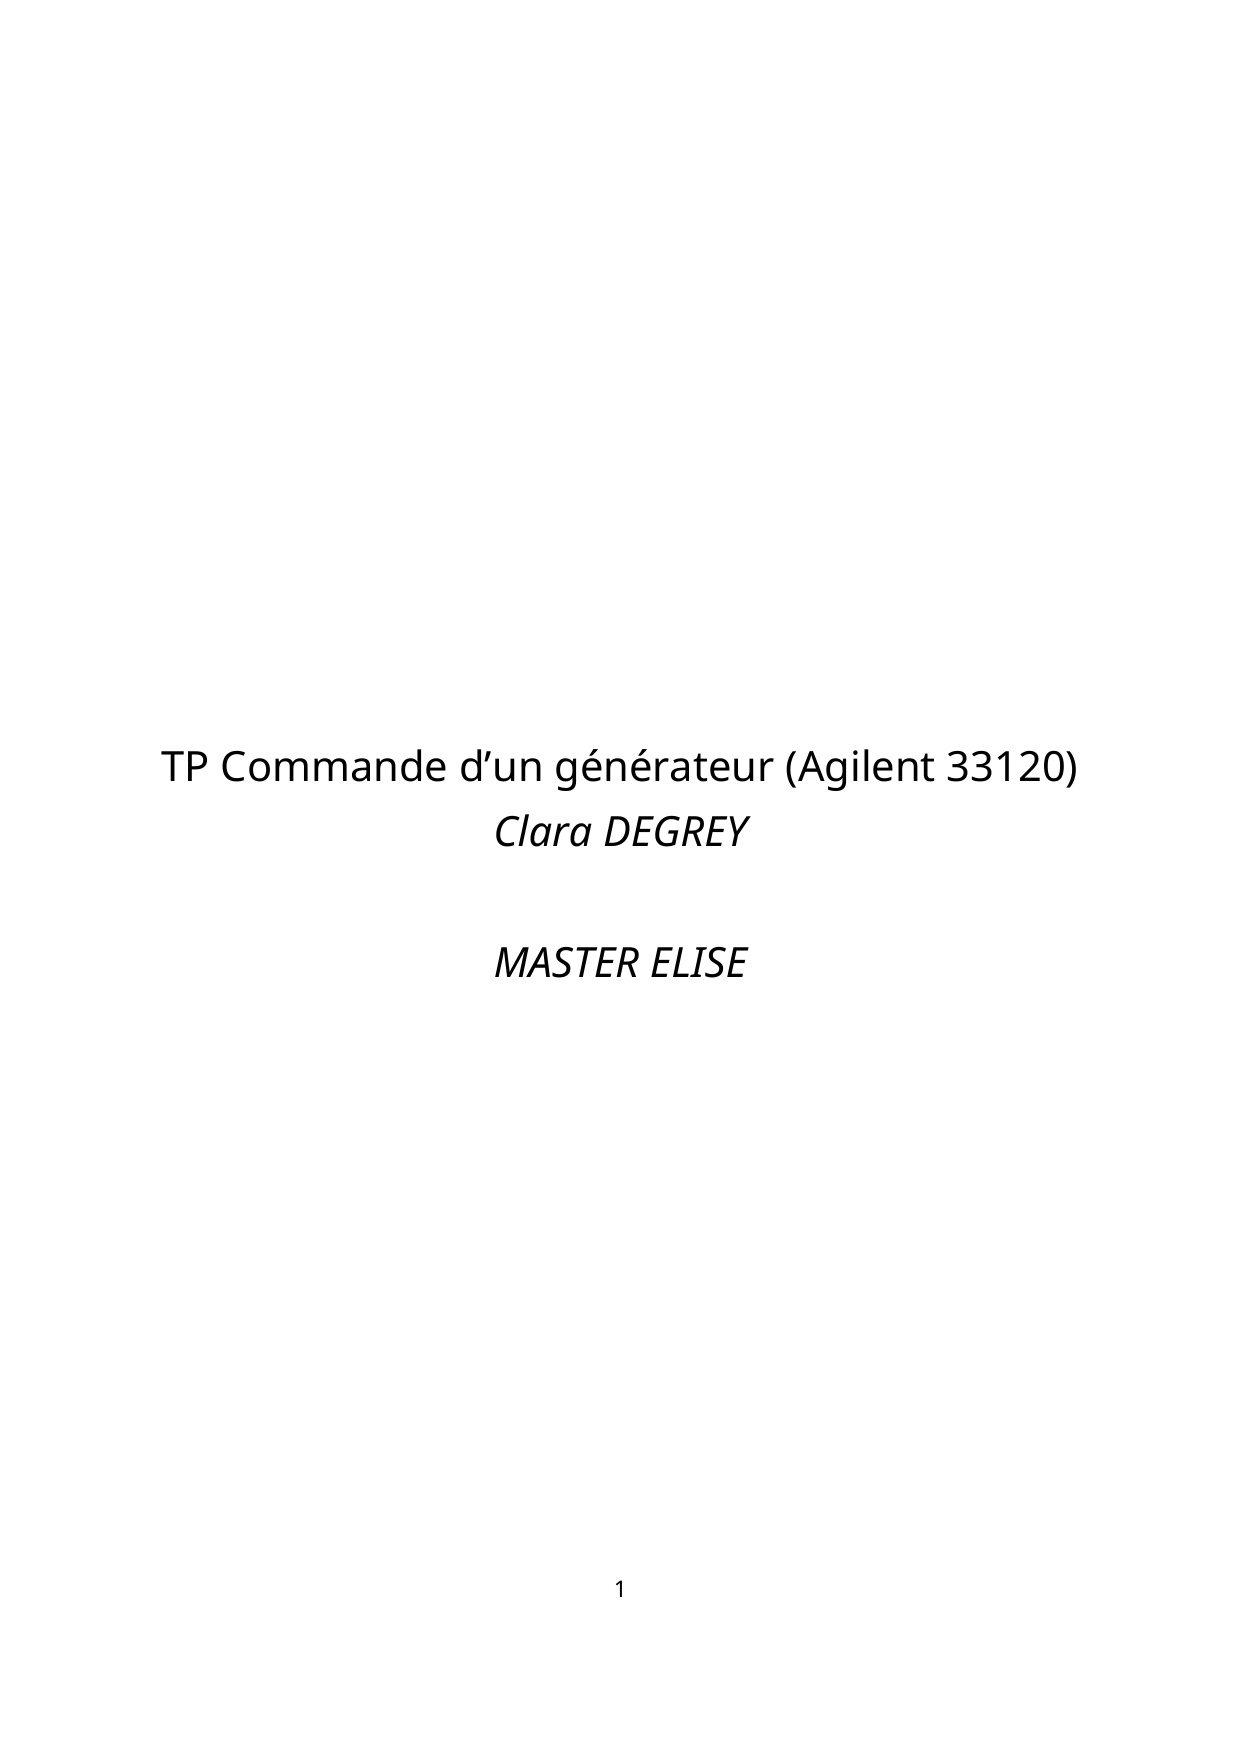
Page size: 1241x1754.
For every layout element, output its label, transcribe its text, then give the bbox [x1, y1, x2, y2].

text TP Commande d’un générateur (Agilent 33120) [150, 737, 1090, 794]
text MASTER ELISE [150, 932, 1090, 989]
text Clara DEGREY [150, 802, 1090, 859]
